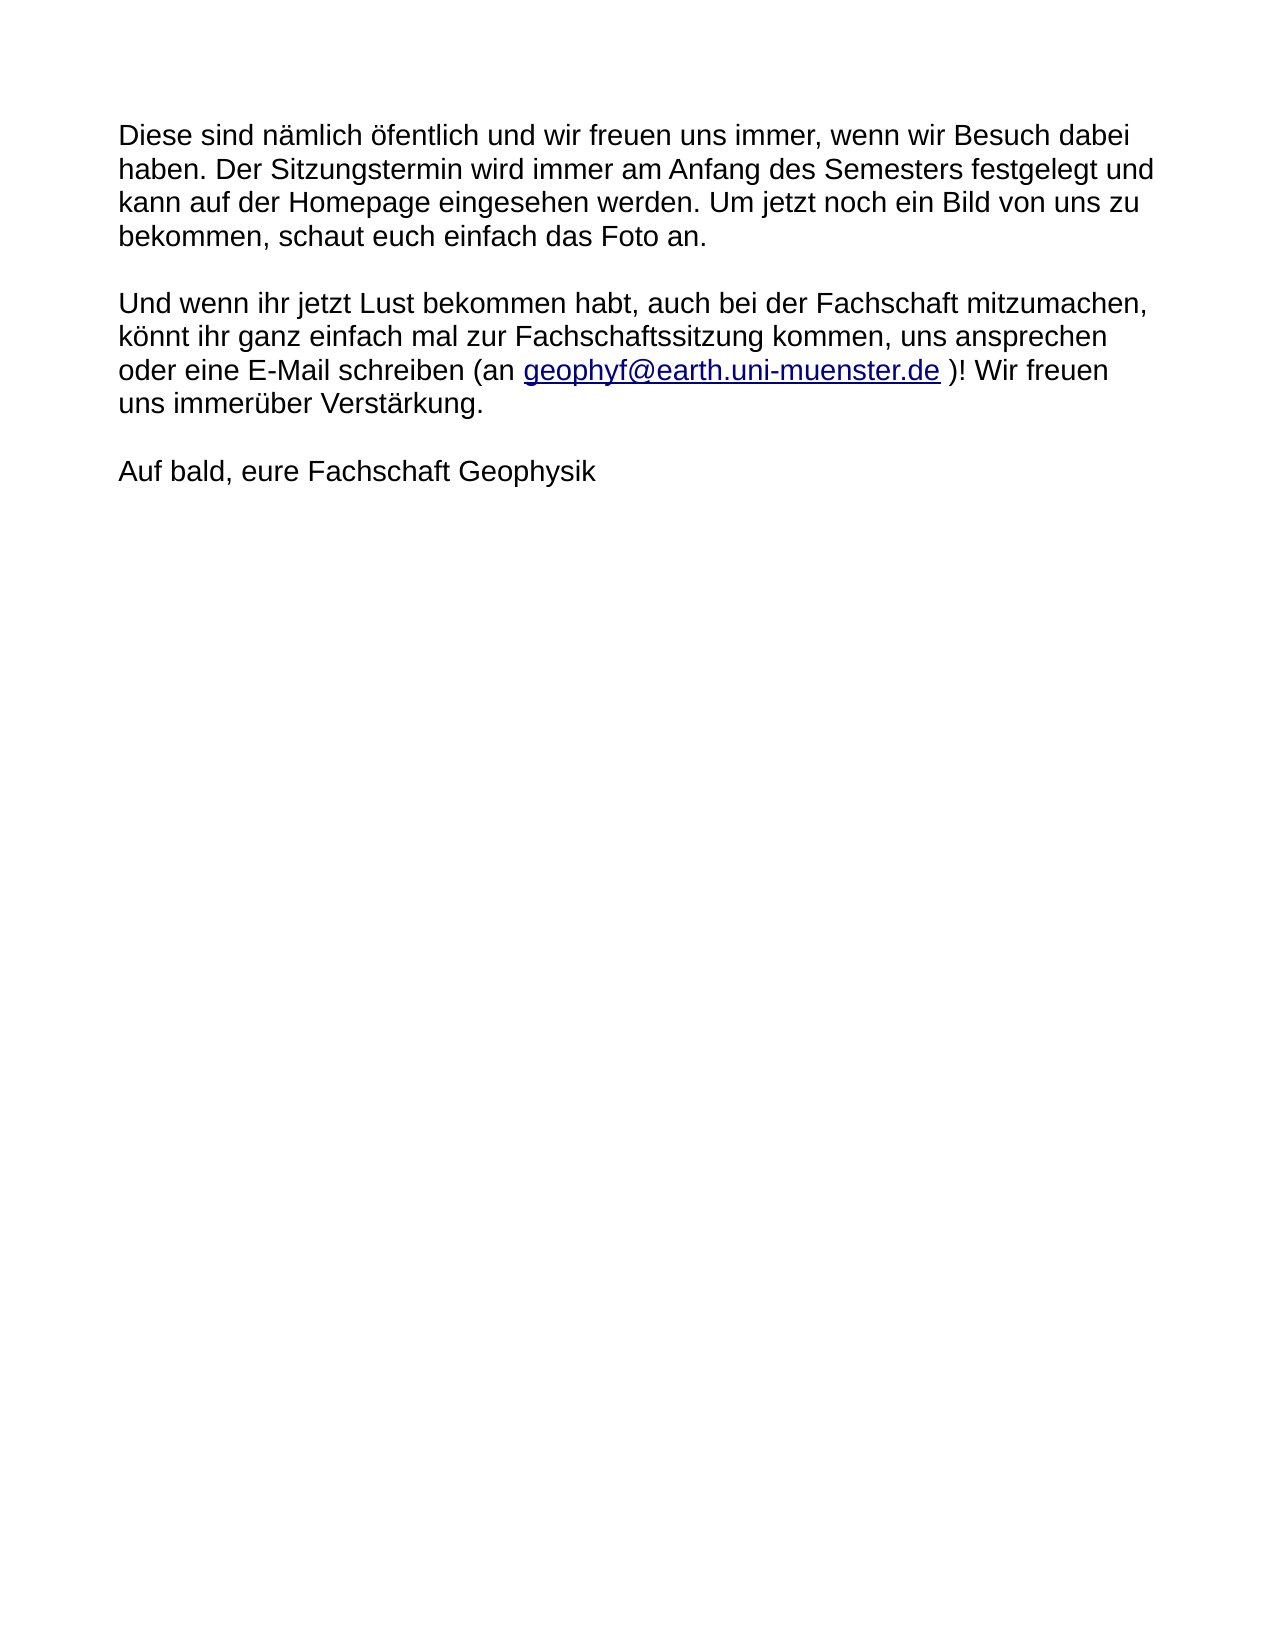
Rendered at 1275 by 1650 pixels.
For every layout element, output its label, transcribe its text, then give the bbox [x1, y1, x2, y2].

text Auf bald, eure Fachschaft Geophysik [118, 453, 1157, 487]
text Diese sind nämlich öfentlich und wir freuen uns immer, wenn wir Besuch dabei haben. Der Sitzungstermin wird immer am Anfang des Semesters festgelegt und kann auf der Homepage eingesehen werden. Um jetzt noch ein Bild von uns zu bekommen, schaut euch einfach das Foto an. [118, 118, 1157, 252]
text Und wenn ihr jetzt Lust bekommen habt, auch bei der Fachschaft mitzumachen, könnt ihr ganz einfach mal zur Fachschaftssitzung kommen, uns ansprechen oder eine E-Mail schreiben (an geophyf@earth.uni-muenster.de )! Wir freuen uns immerüber Verstärkung. [118, 286, 1157, 420]
